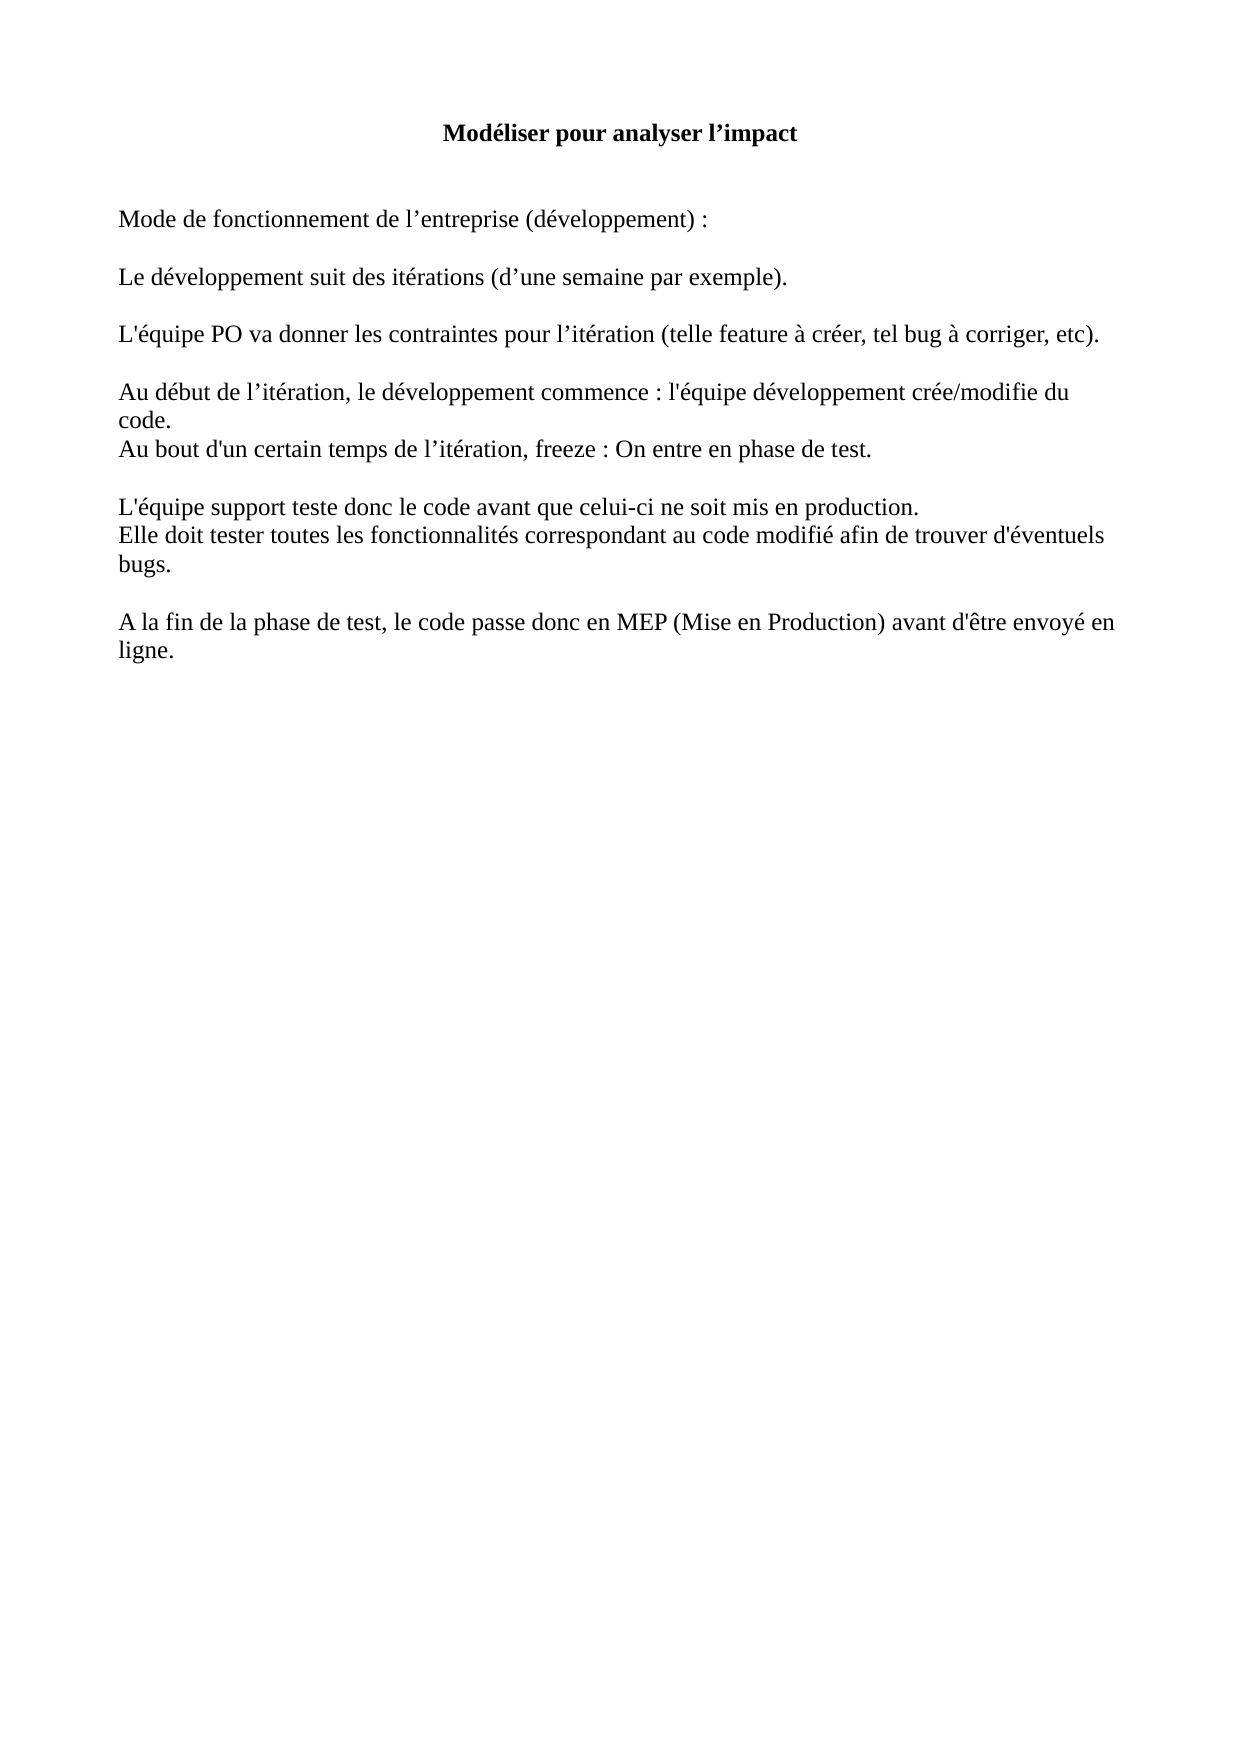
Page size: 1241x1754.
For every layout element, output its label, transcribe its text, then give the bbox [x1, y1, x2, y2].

text Au bout d'un certain temps de l’itération, freeze : On entre en phase de test. [118, 434, 1122, 463]
text Mode de fonctionnement de l’entreprise (développement) : [118, 204, 1122, 233]
text Modéliser pour analyser l’impact [118, 118, 1122, 147]
text Le développement suit des itérations (d’une semaine par exemple). [118, 262, 1122, 291]
text Elle doit tester toutes les fonctionnalités correspondant au code modifié afin de trouver d'éventuels bugs. [118, 521, 1122, 578]
text L'équipe PO va donner les contraintes pour l’itération (telle feature à créer, tel bug à corriger, etc). [118, 319, 1122, 348]
text L'équipe support teste donc le code avant que celui-ci ne soit mis en production. [118, 492, 1122, 521]
text A la fin de la phase de test, le code passe donc en MEP (Mise en Production) avant d'être envoyé en ligne. [118, 607, 1122, 664]
text Au début de l’itération, le développement commence : l'équipe développement crée/modifie du code. [118, 377, 1122, 434]
